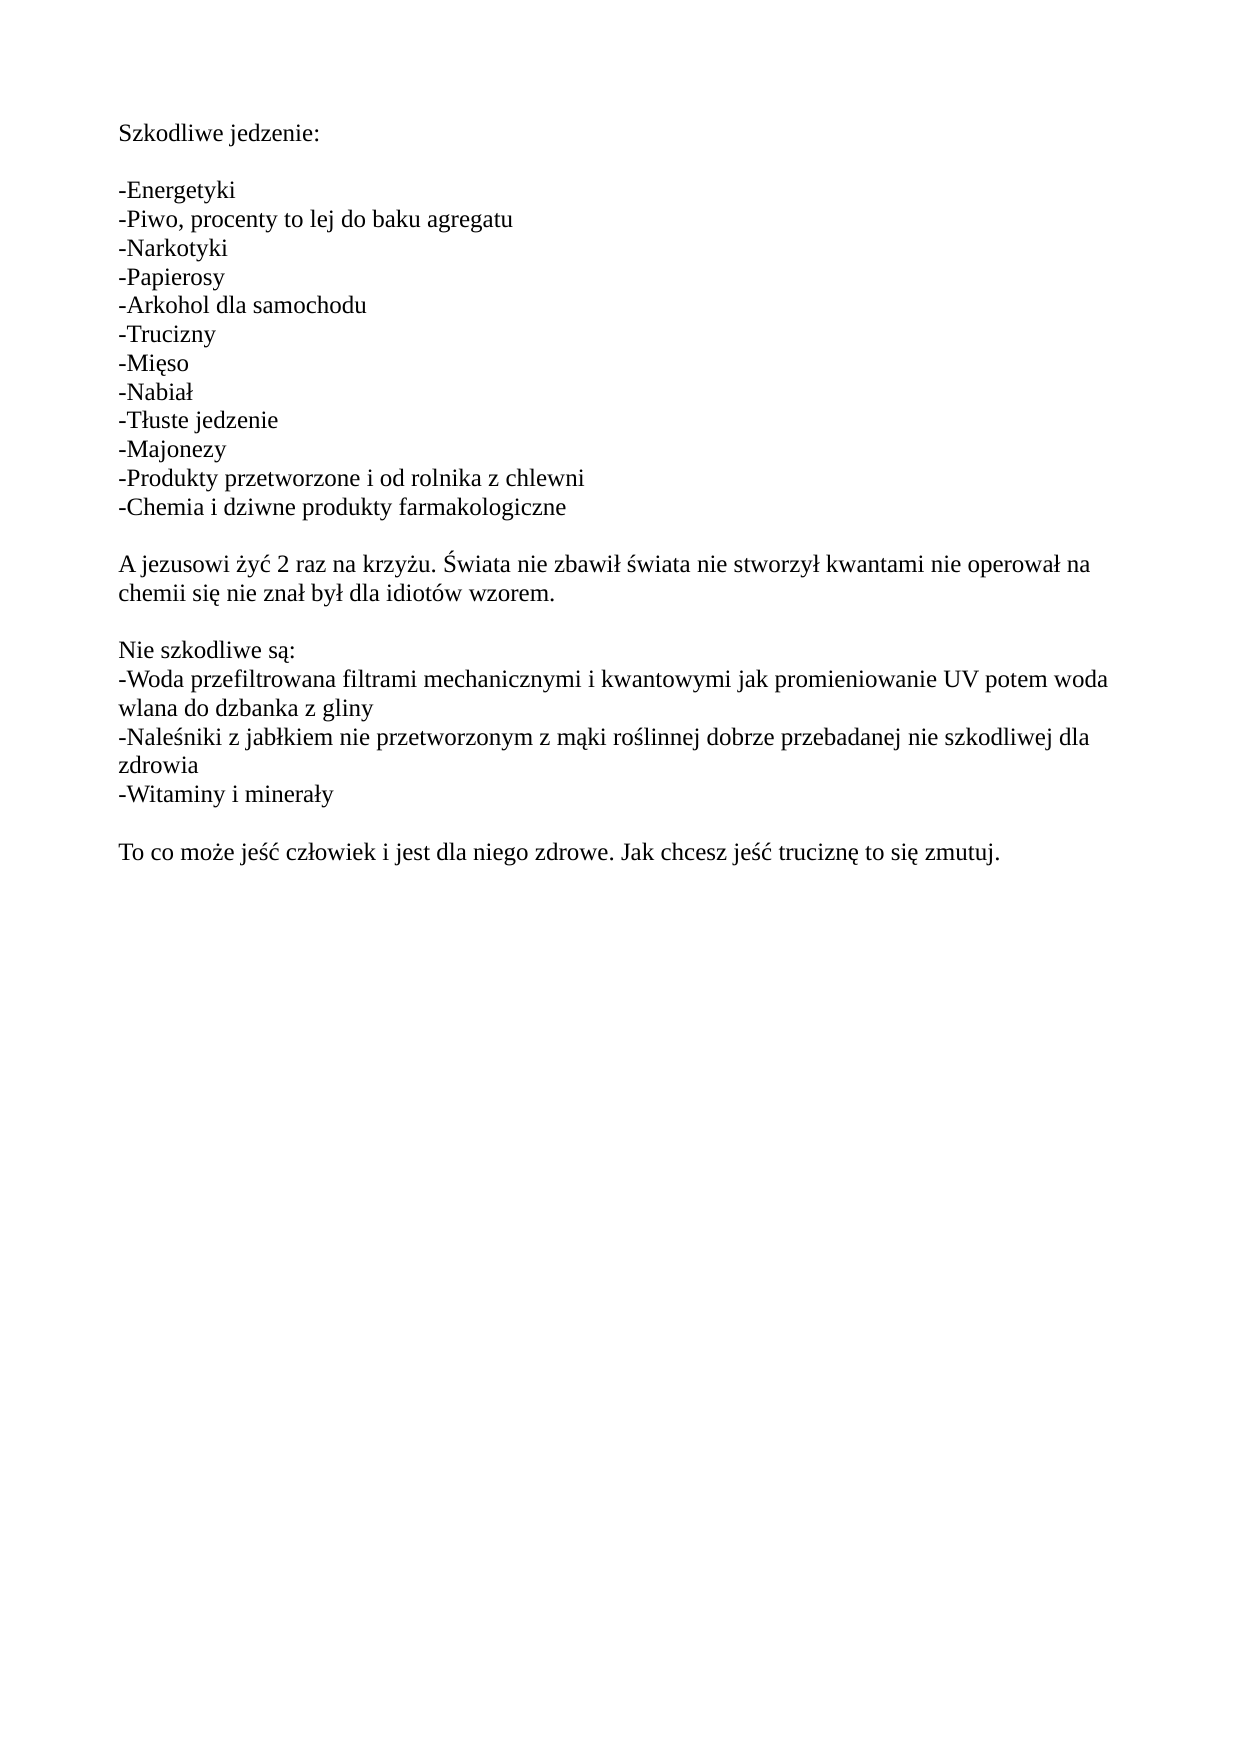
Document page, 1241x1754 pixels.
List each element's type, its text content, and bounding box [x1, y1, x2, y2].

text -Mięso [118, 348, 1122, 377]
text -Trucizny [118, 319, 1122, 348]
text -Arkohol dla samochodu [118, 291, 1122, 319]
text -Majonezy [118, 434, 1122, 463]
text -Tłuste jedzenie [118, 406, 1122, 434]
text To co może jeść człowiek i jest dla niego zdrowe. Jak chcesz jeść truciznę to się zmutuj. [118, 837, 1122, 866]
text -Witaminy i minerały [118, 779, 1122, 808]
text -Papierosy [118, 262, 1122, 291]
text -Chemia i dziwne produkty farmakologiczne [118, 492, 1122, 521]
text Nie szkodliwe są: [118, 636, 1122, 664]
text -Woda przefiltrowana filtrami mechanicznymi i kwantowymi jak promieniowanie UV potem woda wlana do dzbanka z gliny [118, 664, 1122, 722]
text A jezusowi żyć 2 raz na krzyżu. Świata nie zbawił świata nie stworzył kwantami nie operował na chemii się nie znał był dla idiotów wzorem. [118, 549, 1122, 607]
text -Produkty przetworzone i od rolnika z chlewni [118, 463, 1122, 492]
text -Narkotyki [118, 233, 1122, 262]
text -Naleśniki z jabłkiem nie przetworzonym z mąki roślinnej dobrze przebadanej nie szkodliwej dla zdrowia [118, 722, 1122, 779]
text -Nabiał [118, 377, 1122, 406]
text -Piwo, procenty to lej do baku agregatu [118, 204, 1122, 233]
text Szkodliwe jedzenie: [118, 118, 1122, 147]
text -Energetyki [118, 176, 1122, 204]
